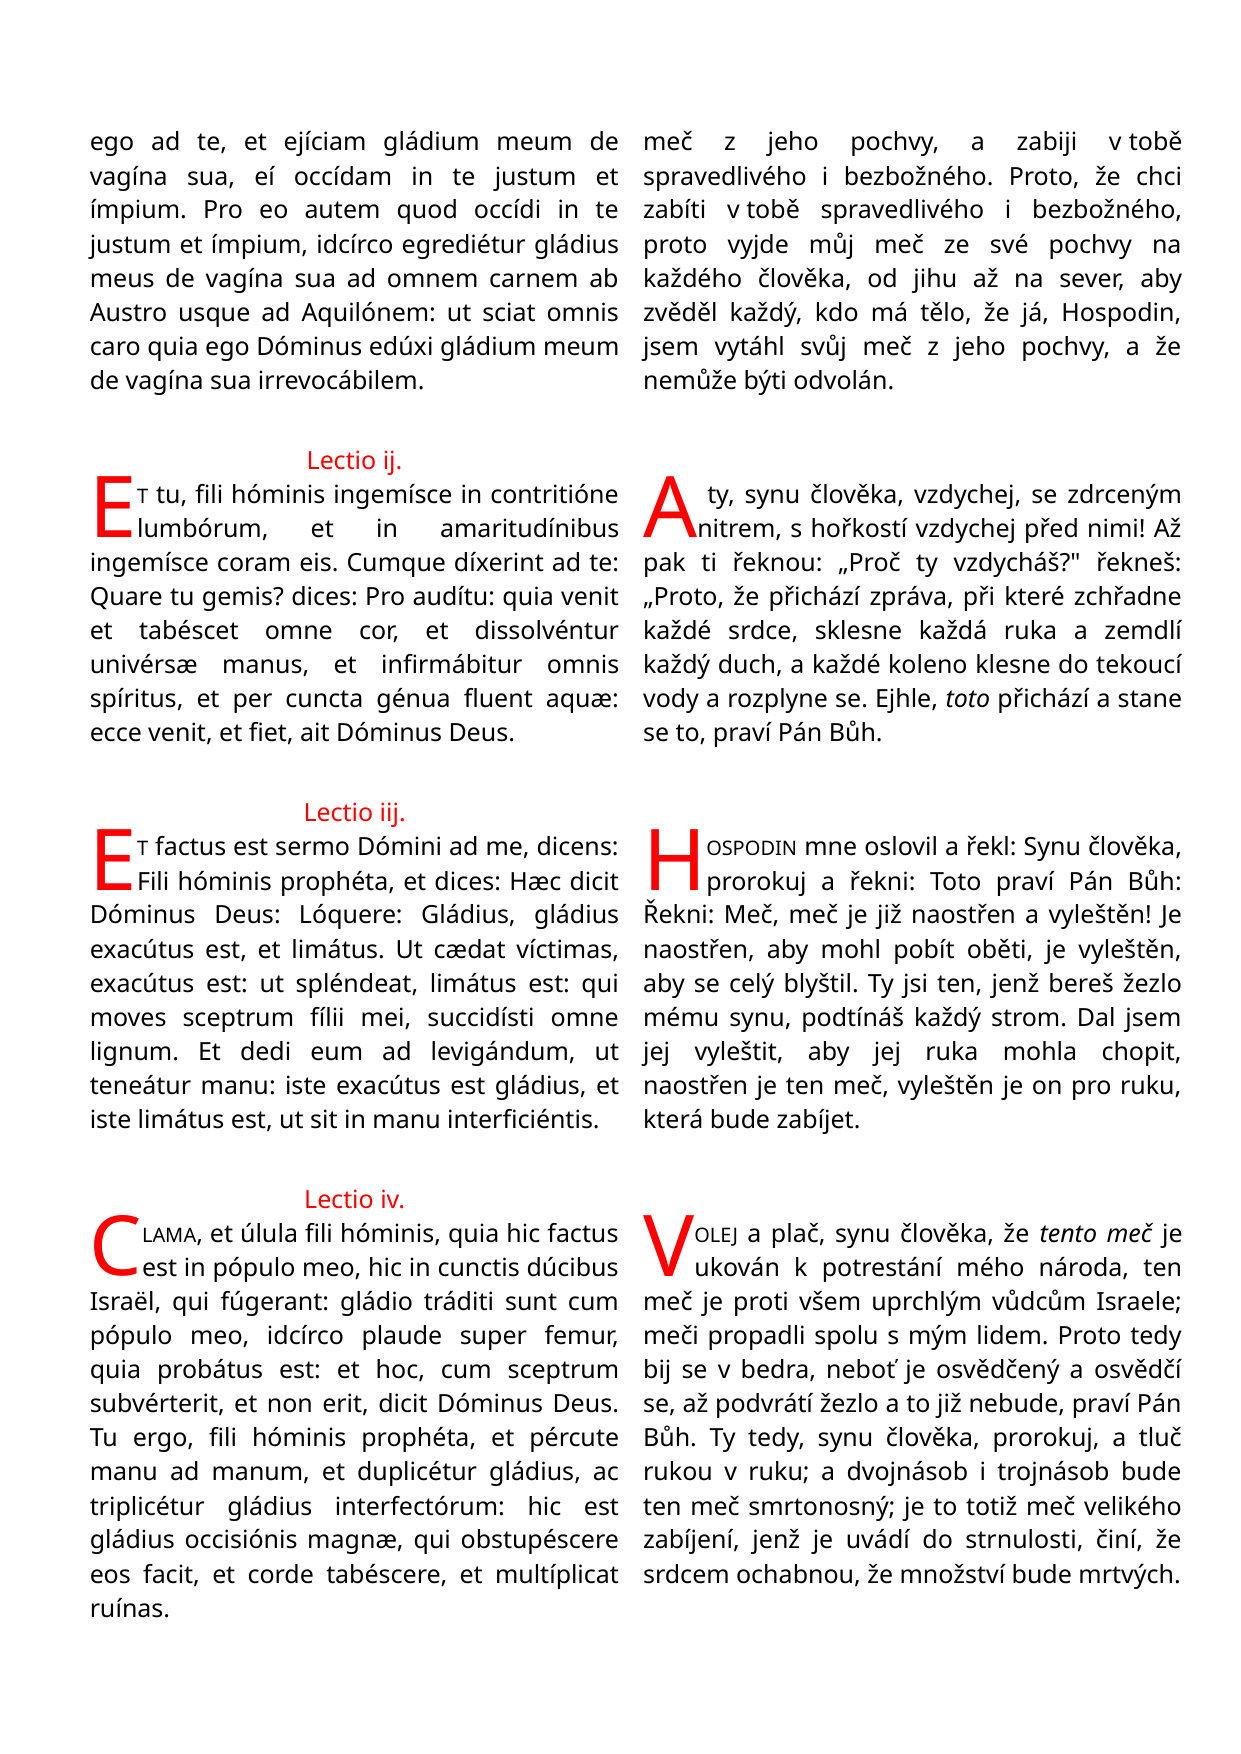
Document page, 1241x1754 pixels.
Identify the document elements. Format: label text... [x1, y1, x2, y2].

table_cell Lectio ij. Et tu, fili hóminis ingemísce in contritióne lumbórum, et in amaritudínibus ingemísce coram eis. Cumque díxerint ad te: Quare tu gemis? dices: Pro audítu: quia venit et tabéscet omne cor, et dissolvéntur univérsæ manus, et infirmábitur omnis spíritus, et per cuncta génua fluent aquæ: ecce venit, et fiet, ait Dóminus Deus. [78, 437, 631, 789]
table_cell In I. Nocturno De Ezechiéle Prophéta. Lectio j. Cap. 21. Et factus est sermo Dómini ad me, dicens: Fili hóminis pone fáciem tuam ad Jerúsalem, et stilla ad Sanctuária, et prophéta contra humum Israël: et dices terræ Israël: Hæc dicit Dóminus Deus: Ecce ego ad te, et ejíciam gládium meum de vagína sua, eí occídam in te justum et ímpium. Pro eo autem quod occídi in te justum et ímpium, idcírco egrediétur gládius meus de vagína sua ad omnem carnem ab Austro usque ad Aquilónem: ut sciat omnis caro quia ego Dóminus edúxi gládium meum de vagína sua irrevocábilem. [78, 118, 631, 437]
table_cell Hospodin mne oslovil a řekl: Synu člověka, prorokuj a řekni: Toto praví Pán Bůh: Řekni: Meč, meč je již naostřen a vyleštěn! Je naostřen, aby mohl pobít oběti, je vyleštěn, aby se celý blyštil. Ty jsi ten, jenž bereš žezlo mému synu, podtínáš každý strom. Dal jsem jej vyleštit, aby jej ruka mohla chopit, naostřen je ten meč, vyleštěn je on pro ruku, která bude zabíjet. [631, 789, 1194, 1176]
table_cell Hospodin mne oslovil a řekl: Synu člověka! Upři svou tvář k Jerusalému, šeptej ke Svatyni, a prorokuj proti půdě Israelské! Rci zemi Israelské: Toto praví Pán Bůh: Aj, já přijdu na tebe, vytrhnu svůj meč z jeho pochvy, a zabiji v tobě spravedlivého i bezbožného. Proto, že chci zabíti v tobě spravedlivého i bezbožného, proto vyjde můj meč ze své pochvy na každého člověka, od jihu až na sever, aby zvěděl každý, kdo má tělo, že já, Hospodin, jsem vytáhl svůj meč z jeho pochvy, a že nemůže býti odvolán. [631, 118, 1194, 437]
table_cell Lectio iij. Et factus est sermo Dómini ad me, dicens: Fili hóminis prophéta, et dices: Hæc dicit Dóminus Deus: Lóquere: Gládius, gládius exacútus est, et limátus. Ut cædat víctimas, exacútus est: ut spléndeat, limátus est: qui moves sceptrum fílii mei, succidísti omne lignum. Et dedi eum ad levigándum, ut teneátur manu: iste exacútus est gládius, et iste limátus est, ut sit in manu interficiéntis. [78, 789, 631, 1176]
table_cell Volej a plač, synu člověka, že tento meč je ukován k potrestání mého národa, ten meč je proti všem uprchlým vůdcům Israele; meči propadli spolu s mým lidem. Proto tedy bij se v bedra, neboť je osvědčený a osvědčí se, až podvrátí žezlo a to již nebude, praví Pán Bůh. Ty tedy, synu člověka, prorokuj, a tluč rukou v ruku; a dvojnásob i trojnásob bude ten meč smrtonosný; je to totiž meč velikého zabíjení, jenž je uvádí do strnulosti, činí, že srdcem ochabnou, že množství bude mrtvých. [631, 1176, 1194, 1630]
table_cell Lectio iv. Clama, et úlula fili hóminis, quia hic factus est in pópulo meo, hic in cunctis dúcibus Israël, qui fúgerant: gládio tráditi sunt cum pópulo meo, idcírco plaude super femur, quia probátus est: et hoc, cum sceptrum subvérterit, et non erit, dicit Dóminus Deus. Tu ergo, fili hóminis prophéta, et pércute manu ad manum, et duplicétur gládius, ac triplicétur gládius interfectórum: hic est gládius occisiónis magnæ, qui obstupéscere eos facit, et corde tabéscere, et multíplicat ruínas. [78, 1176, 631, 1630]
table_cell A ty, synu člověka, vzdychej, se zdrceným nitrem, s hořkostí vzdychej před nimi! Až pak ti řeknou: „Proč ty vzdycháš?" řekneš: „Proto, že přichází zpráva, při které zchřadne každé srdce, sklesne každá ruka a zemdlí každý duch, a každé koleno klesne do tekoucí vody a rozplyne se. Ejhle, toto přichází a stane se to, praví Pán Bůh. [631, 437, 1194, 789]
